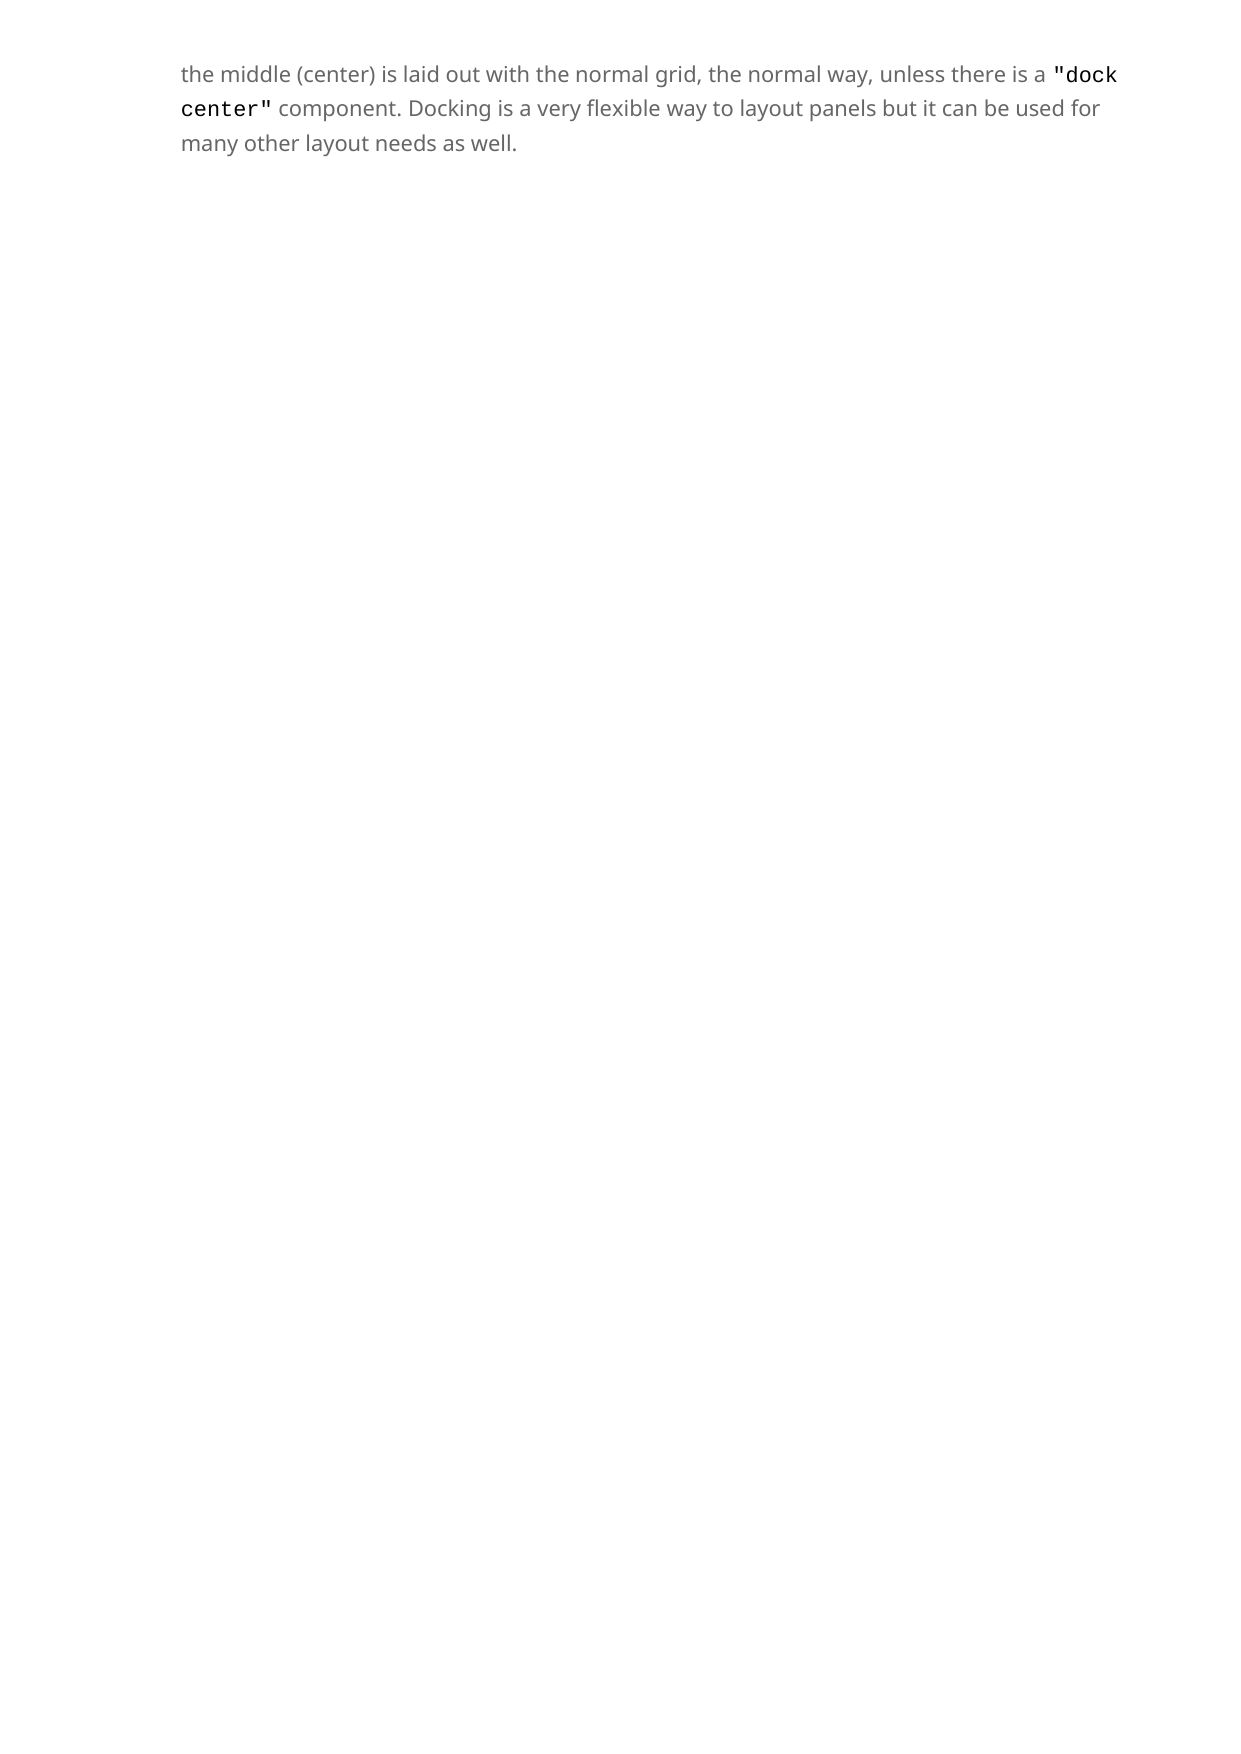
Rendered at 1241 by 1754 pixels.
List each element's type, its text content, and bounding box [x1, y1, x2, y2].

text the middle (center) is laid out with the normal grid, the normal way, unless there is a "dock center" component. Docking is a very flexible way to layout panels but it can be used for many other layout needs as well. [181, 59, 1119, 158]
